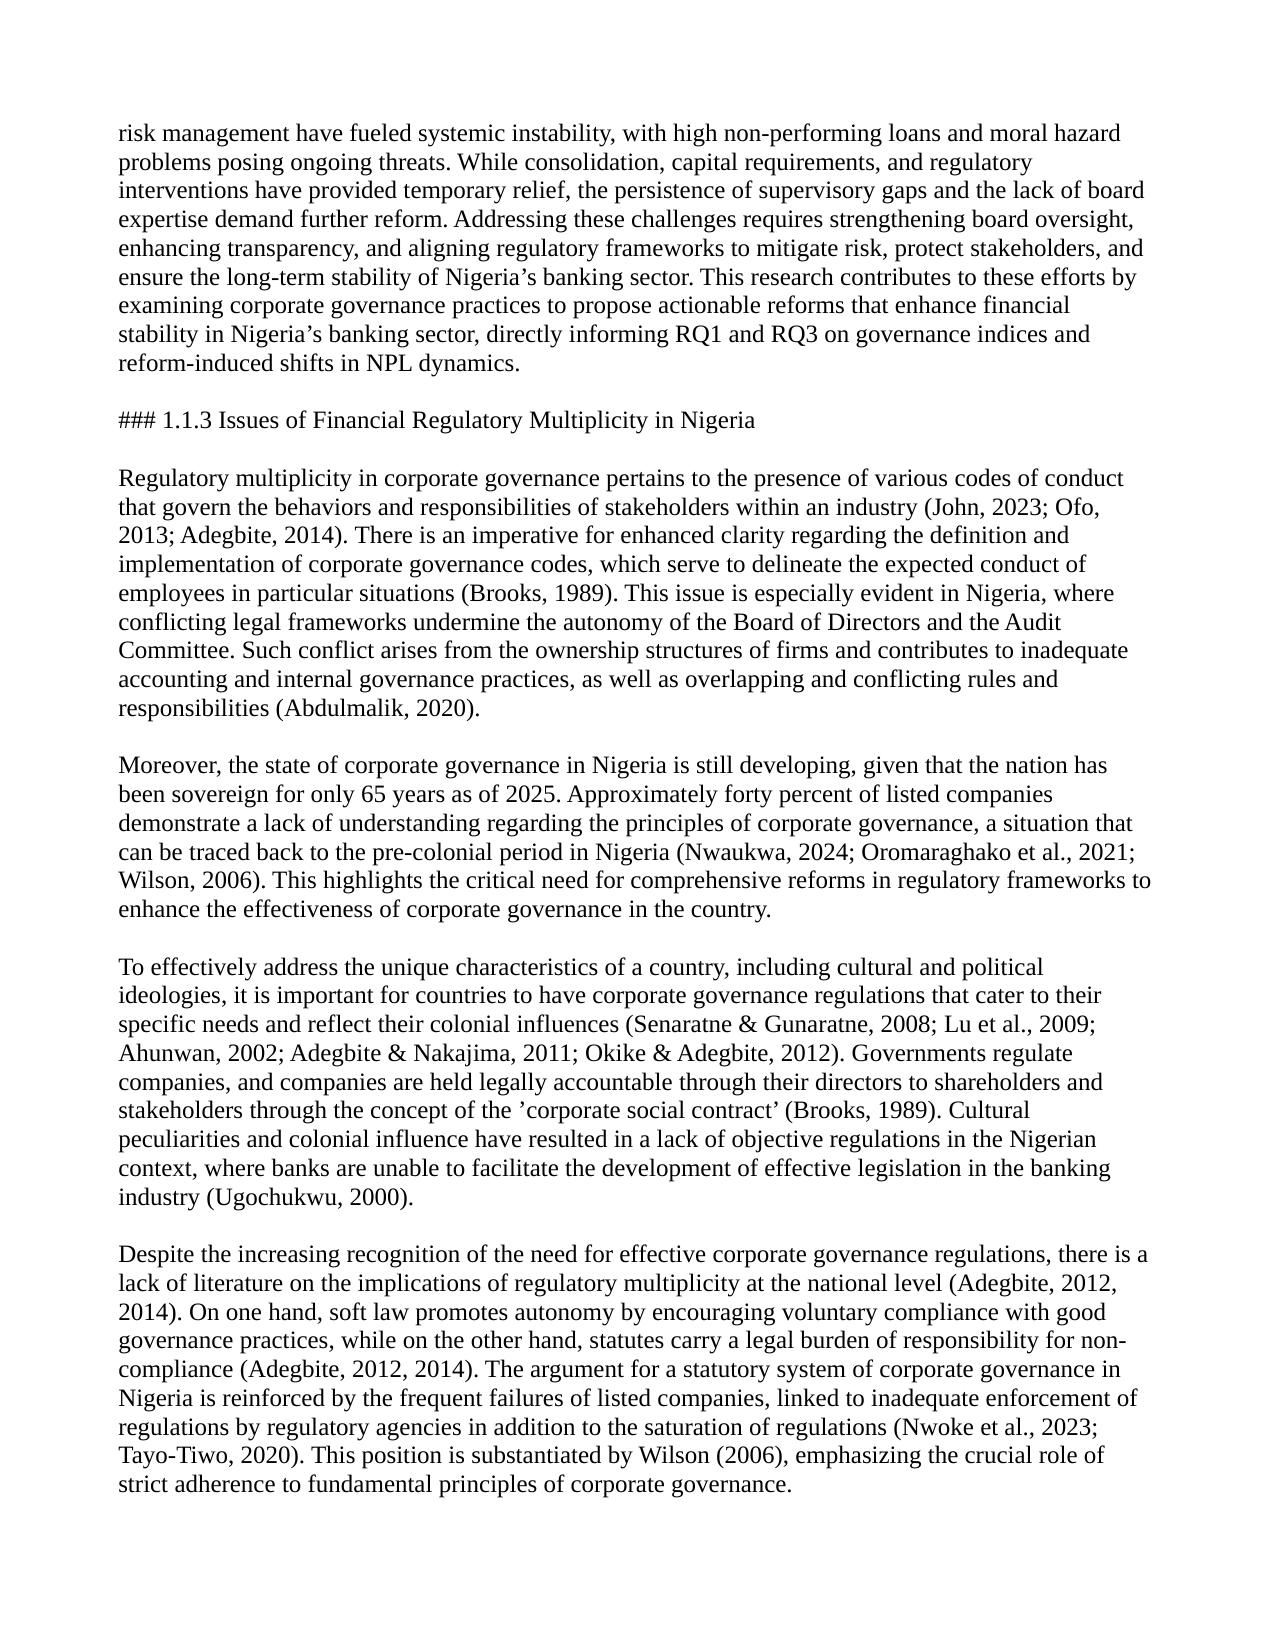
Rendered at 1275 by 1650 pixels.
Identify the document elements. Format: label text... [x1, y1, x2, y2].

text risk management have fueled systemic instability, with high non-performing loans and moral hazard problems posing ongoing threats. While consolidation, capital requirements, and regulatory interventions have provided temporary relief, the persistence of supervisory gaps and the lack of board expertise demand further reform. Addressing these challenges requires strengthening board oversight, enhancing transparency, and aligning regulatory frameworks to mitigate risk, protect stakeholders, and ensure the long-term stability of Nigeria’s banking sector. This research contributes to these efforts by examining corporate governance practices to propose actionable reforms that enhance financial stability in Nigeria’s banking sector, directly informing RQ1 and RQ3 on governance indices and reform-induced shifts in NPL dynamics. [118, 118, 1157, 377]
text Despite the increasing recognition of the need for effective corporate governance regulations, there is a lack of literature on the implications of regulatory multiplicity at the national level (Adegbite, 2012, 2014). On one hand, soft law promotes autonomy by encouraging voluntary compliance with good governance practices, while on the other hand, statutes carry a legal burden of responsibility for non-compliance (Adegbite, 2012, 2014). The argument for a statutory system of corporate governance in Nigeria is reinforced by the frequent failures of listed companies, linked to inadequate enforcement of regulations by regulatory agencies in addition to the saturation of regulations (Nwoke et al., 2023; Tayo-Tiwo, 2020). This position is substantiated by Wilson (2006), emphasizing the crucial role of strict adherence to fundamental principles of corporate governance. [118, 1239, 1157, 1498]
text Regulatory multiplicity in corporate governance pertains to the presence of various codes of conduct that govern the behaviors and responsibilities of stakeholders within an industry (John, 2023; Ofo, 2013; Adegbite, 2014). There is an imperative for enhanced clarity regarding the definition and implementation of corporate governance codes, which serve to delineate the expected conduct of employees in particular situations (Brooks, 1989). This issue is especially evident in Nigeria, where conflicting legal frameworks undermine the autonomy of the Board of Directors and the Audit Committee. Such conflict arises from the ownership structures of firms and contributes to inadequate accounting and internal governance practices, as well as overlapping and conflicting rules and responsibilities (Abdulmalik, 2020). [118, 463, 1157, 722]
text Moreover, the state of corporate governance in Nigeria is still developing, given that the nation has been sovereign for only 65 years as of 2025. Approximately forty percent of listed companies demonstrate a lack of understanding regarding the principles of corporate governance, a situation that can be traced back to the pre-colonial period in Nigeria (Nwaukwa, 2024; Oromaraghako et al., 2021; Wilson, 2006). This highlights the critical need for comprehensive reforms in regulatory frameworks to enhance the effectiveness of corporate governance in the country. [118, 751, 1157, 923]
text ### 1.1.3 Issues of Financial Regulatory Multiplicity in Nigeria [118, 406, 1157, 434]
text To effectively address the unique characteristics of a country, including cultural and political ideologies, it is important for countries to have corporate governance regulations that cater to their specific needs and reflect their colonial influences (Senaratne & Gunaratne, 2008; Lu et al., 2009; Ahunwan, 2002; Adegbite & Nakajima, 2011; Okike & Adegbite, 2012). Governments regulate companies, and companies are held legally accountable through their directors to shareholders and stakeholders through the concept of the ’corporate social contract’ (Brooks, 1989). Cultural peculiarities and colonial influence have resulted in a lack of objective regulations in the Nigerian context, where banks are unable to facilitate the development of effective legislation in the banking industry (Ugochukwu, 2000). [118, 952, 1157, 1211]
